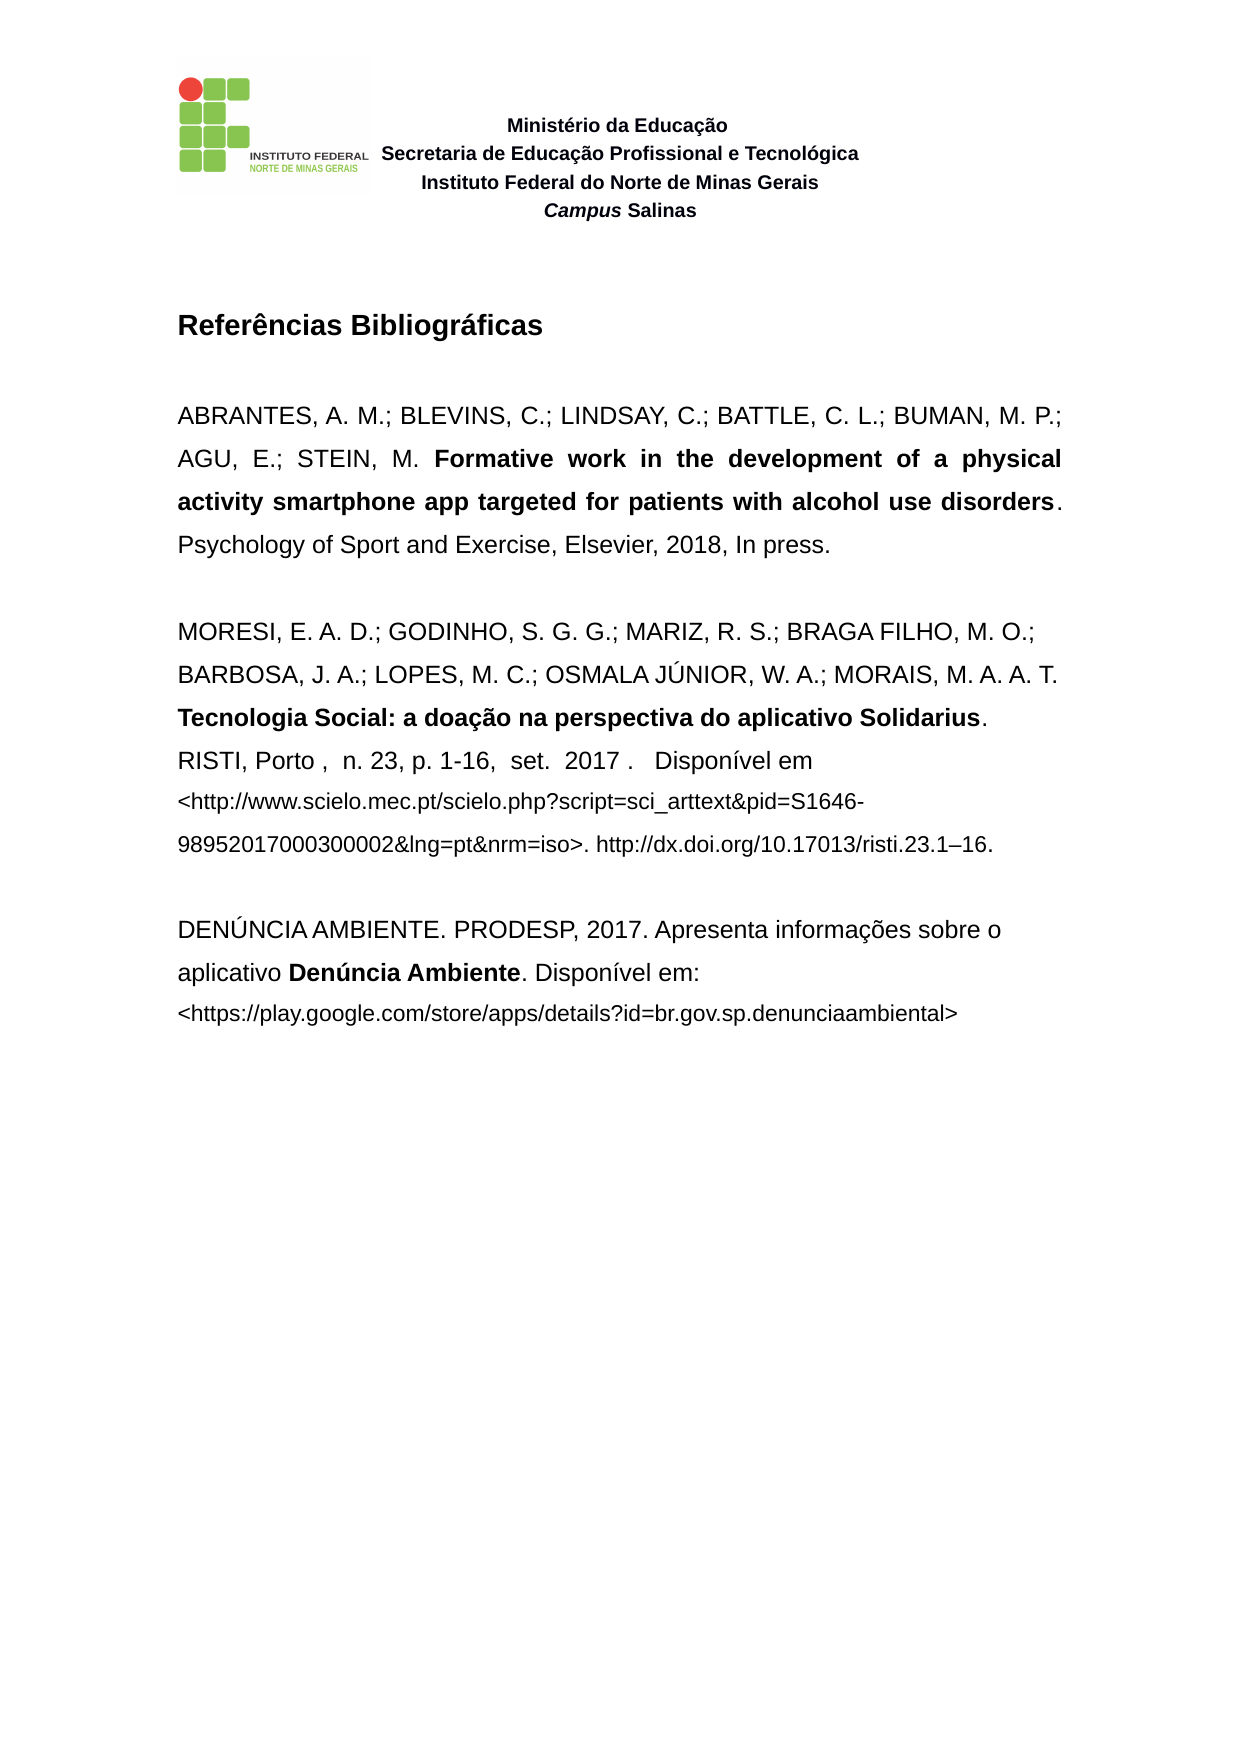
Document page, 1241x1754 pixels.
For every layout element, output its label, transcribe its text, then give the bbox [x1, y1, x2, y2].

text MORESI, E. A. D.; GODINHO, S. G. G.; MARIZ, R. S.; BRAGA FILHO, M. O.; BARBOSA, J. A.; LOPES, M. C.; OSMALA JÚNIOR, W. A.; MORAIS, M. A. A. T. Tecnologia Social: a doação na perspectiva do aplicativo Solidarius. RISTI, Porto , n. 23, p. 1-16, set. 2017 . Disponível em <http://www.scielo.mec.pt/scielo.php?script=sci_arttext&pid=S1646-98952017000300002&lng=pt&nrm=iso>. http://dx.doi.org/10.17013/risti.23.1–16. [177, 617, 1063, 857]
picture [175, 56, 373, 196]
text Referências Bibliográficas [177, 308, 1063, 341]
text DENÚNCIA AMBIENTE. PRODESP, 2017. Apresenta informações sobre o aplicativo Denúncia Ambiente. Disponível em: <https://play.google.com/store/apps/details?id=br.gov.sp.denunciaambiental> [177, 915, 1063, 1026]
text ABRANTES, A. M.; BLEVINS, C.; LINDSAY, C.; BATTLE, C. L.; BUMAN, M. P.; AGU, E.; STEIN, M. Formative work in the development of a physical activity smartphone app targeted for patients with alcohol use disorders. Psychology of Sport and Exercise, Elsevier, 2018, In press. [177, 401, 1063, 559]
